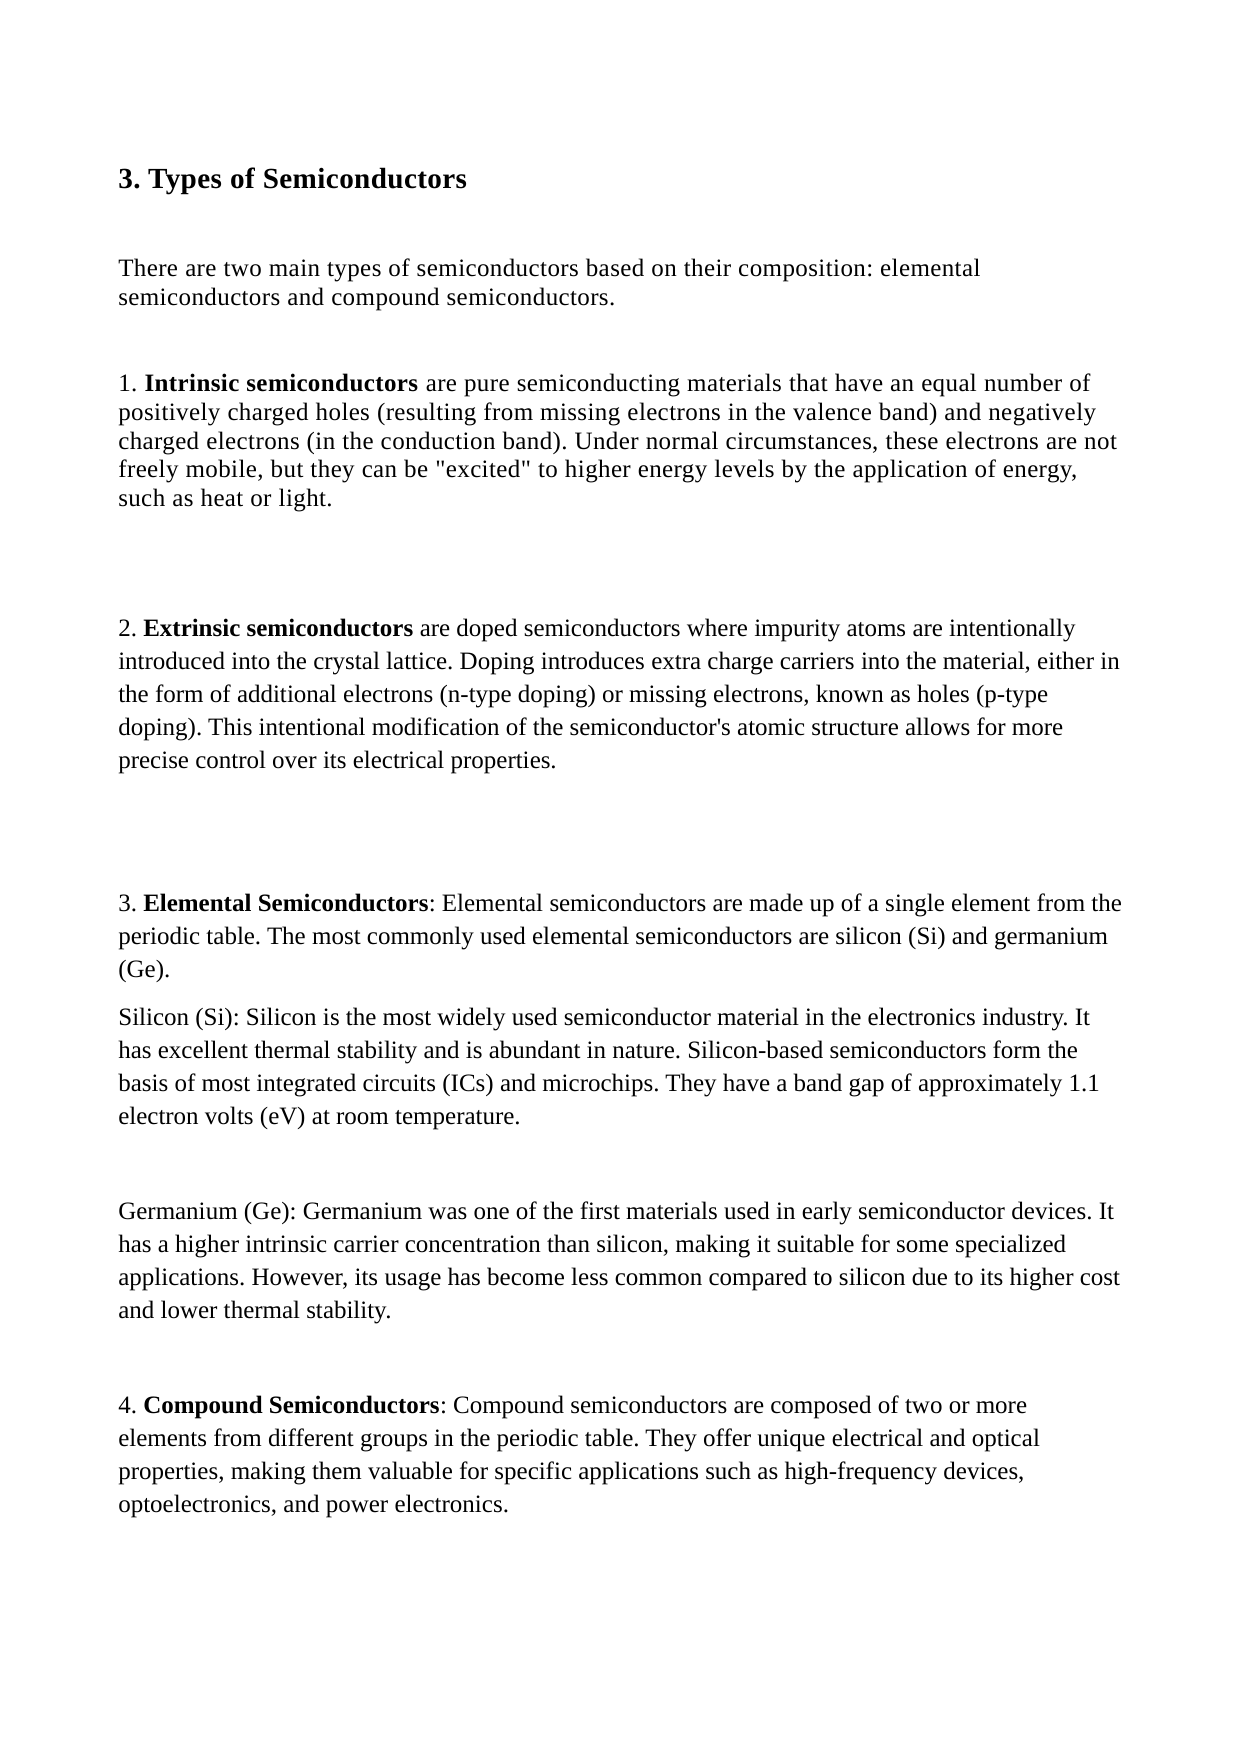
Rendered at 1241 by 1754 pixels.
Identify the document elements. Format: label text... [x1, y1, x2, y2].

text Silicon (Si): Silicon is the most widely used semiconductor material in the electronics industry. It has excellent thermal stability and is abundant in nature. Silicon-based semiconductors form the basis of most integrated circuits (ICs) and microchips. They have a band gap of approximately 1.1 electron volts (eV) at room temperature. [118, 1002, 1122, 1130]
text 3. Types of Semiconductors [118, 161, 1122, 195]
text Germanium (Ge): Germanium was one of the first materials used in early semiconductor devices. It has a higher intrinsic carrier concentration than silicon, making it suitable for some specialized applications. However, its usage has become less common compared to silicon due to its higher cost and lower thermal stability. [118, 1196, 1122, 1324]
text 4. Compound Semiconductors: Compound semiconductors are composed of two or more elements from different groups in the periodic table. They offer unique electrical and optical properties, making them valuable for specific applications such as high-frequency devices, optoelectronics, and power electronics. [118, 1390, 1122, 1518]
text There are two main types of semiconductors based on their composition: elemental semiconductors and compound semiconductors. [118, 253, 1122, 310]
text 1. Intrinsic semiconductors are pure semiconducting materials that have an equal number of positively charged holes (resulting from missing electrons in the valence band) and negatively charged electrons (in the conduction band). Under normal circumstances, these electrons are not freely mobile, but they can be "excited" to higher energy levels by the application of energy, such as heat or light. [118, 368, 1122, 512]
text 2. Extrinsic semiconductors are doped semiconductors where impurity atoms are intentionally introduced into the crystal lattice. Doping introduces extra charge carriers into the material, either in the form of additional electrons (n-type doping) or missing electrons, known as holes (p-type doping). This intentional modification of the semiconductor's atomic structure allows for more precise control over its electrical properties. [118, 613, 1122, 774]
text 3. Elemental Semiconductors: Elemental semiconductors are made up of a single element from the periodic table. The most commonly used elemental semiconductors are silicon (Si) and germanium (Ge). [118, 888, 1122, 983]
